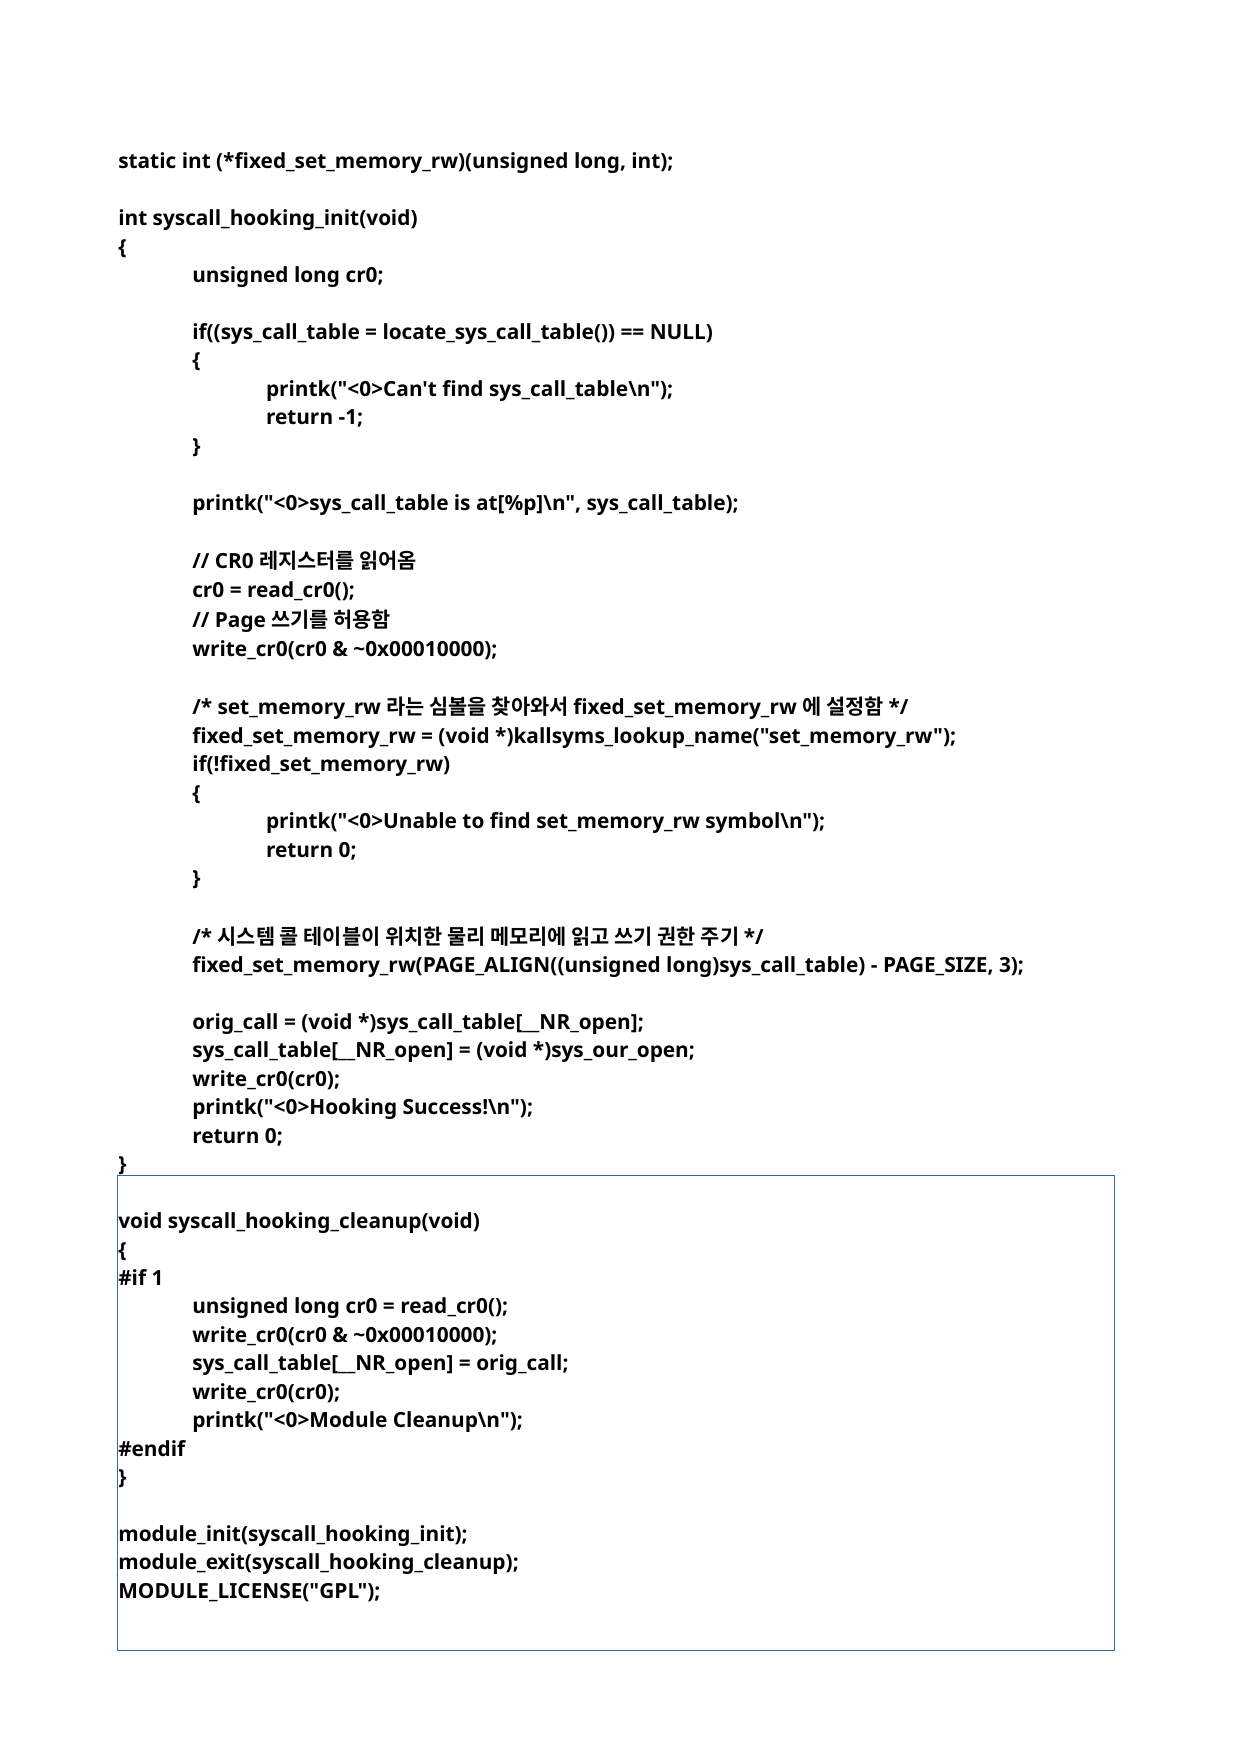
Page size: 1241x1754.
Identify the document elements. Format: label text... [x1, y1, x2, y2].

text { [118, 778, 1122, 806]
text unsigned long cr0 = read_cr0(); [118, 1292, 1114, 1320]
text module_exit(syscall_hooking_cleanup); [118, 1547, 1114, 1576]
text printk("<0>Can't find sys_call_table\n"); [118, 374, 1122, 402]
text [1115, 1235, 1122, 1263]
text sys_call_table[__NR_open] = orig_call; [118, 1348, 1114, 1377]
text write_cr0(cr0); [118, 1064, 1122, 1092]
text // CR0 레지스터를 읽어옴 [118, 545, 1122, 575]
text int syscall_hooking_init(void) [118, 203, 1122, 232]
text } [118, 431, 1122, 459]
text printk("<0>sys_call_table is at[%p]\n", sys_call_table); [118, 488, 1122, 516]
text printk("<0>Unable to find set_memory_rw symbol\n"); [118, 806, 1122, 835]
text } [118, 863, 1122, 892]
text /* set_memory_rw 라는 심볼을 찾아와서 fixed_set_memory_rw 에 설정함 */ [118, 691, 1122, 721]
text } [118, 1149, 1122, 1178]
text return 0; [118, 1121, 1122, 1149]
text cr0 = read_cr0(); [118, 575, 1122, 603]
text static int (*fixed_set_memory_rw)(unsigned long, int); [118, 147, 1122, 175]
text orig_call = (void *)sys_call_table[__NR_open]; [118, 1007, 1122, 1036]
text write_cr0(cr0); [118, 1377, 1114, 1405]
text MODULE_LICENSE("GPL"); [118, 1576, 1114, 1604]
text // Page 쓰기를 허용함 [118, 603, 1122, 634]
text #endif [118, 1434, 1114, 1462]
text module_init(syscall_hooking_init); [118, 1519, 1114, 1547]
text fixed_set_memory_rw = (void *)kallsyms_lookup_name("set_memory_rw"); [118, 721, 1122, 749]
text { [118, 232, 1122, 260]
text printk("<0>Module Cleanup\n"); [118, 1405, 1114, 1434]
text [1115, 1263, 1122, 1292]
text void syscall_hooking_cleanup(void) [118, 1206, 1114, 1235]
text unsigned long cr0; [118, 260, 1122, 289]
text /* 시스템 콜 테이블이 위치한 물리 메모리에 읽고 쓰기 권한 주기 */ [118, 920, 1122, 950]
text write_cr0(cr0 & ~0x00010000); [118, 1320, 1114, 1348]
text { [118, 346, 1122, 374]
text printk("<0>Hooking Success!\n"); [118, 1092, 1122, 1121]
text [1115, 1434, 1122, 1462]
text { [118, 1235, 1114, 1263]
text #if 1 [118, 1263, 1114, 1292]
text } [118, 1462, 1114, 1491]
text return -1; [118, 402, 1122, 431]
text fixed_set_memory_rw(PAGE_ALIGN((unsigned long)sys_call_table) - PAGE_SIZE, 3); [118, 950, 1122, 979]
text sys_call_table[__NR_open] = (void *)sys_our_open; [118, 1036, 1122, 1064]
text if(!fixed_set_memory_rw) [118, 749, 1122, 778]
text write_cr0(cr0 & ~0x00010000); [118, 634, 1122, 662]
text if((sys_call_table = locate_sys_call_table()) == NULL) [118, 317, 1122, 346]
text return 0; [118, 835, 1122, 863]
text [1115, 1462, 1122, 1491]
